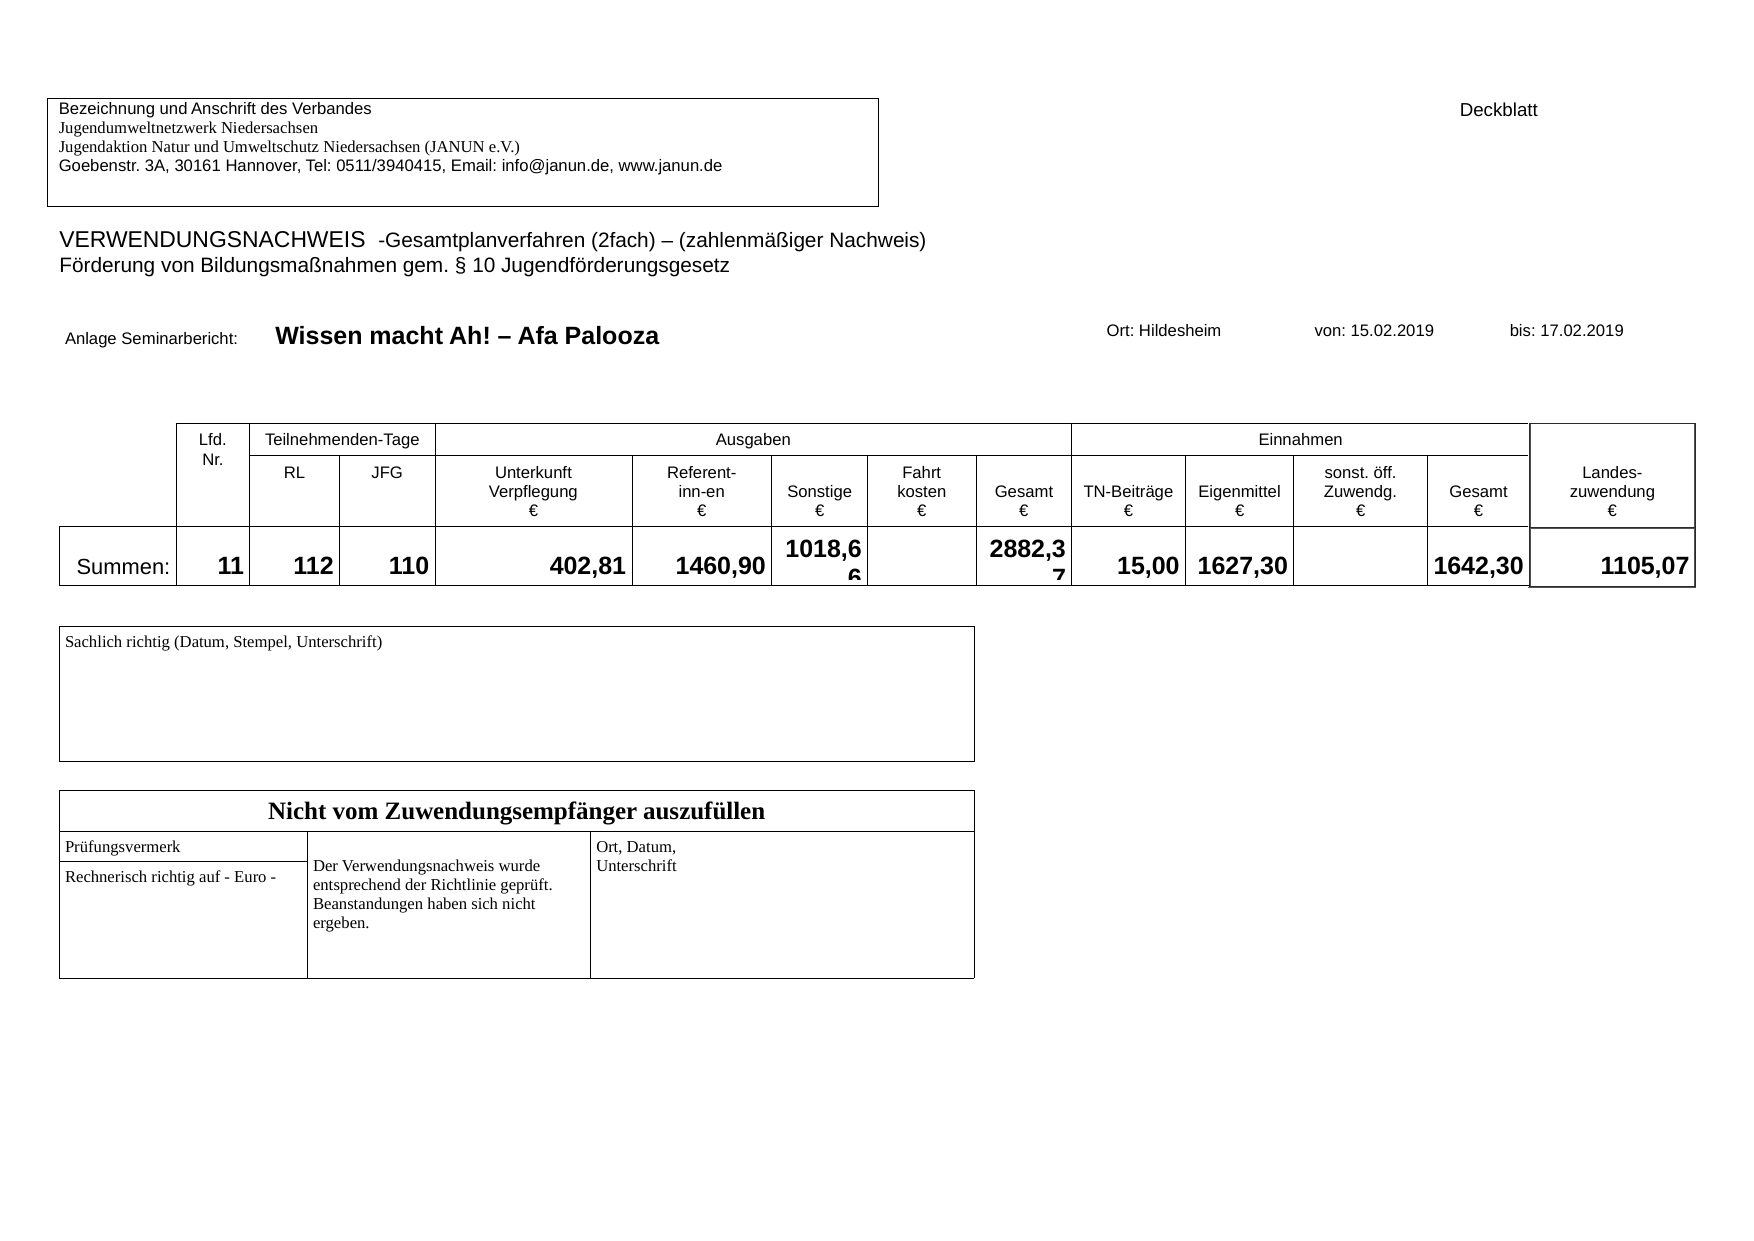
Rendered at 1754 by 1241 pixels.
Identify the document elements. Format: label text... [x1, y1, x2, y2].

table_cell RL [250, 456, 339, 526]
table_cell 1460,90 [633, 527, 771, 585]
table_header Anlage Seminarbericht: [59, 315, 269, 355]
table_header Einnahmen [1072, 424, 1528, 455]
table_header Nicht vom Zuwendungsempfänger auszufüllen [60, 791, 974, 831]
table_cell 2882,37 [977, 527, 1071, 585]
table_cell [1294, 527, 1427, 585]
table_cell JFG [340, 456, 435, 526]
table_cell 15,00 [1072, 527, 1185, 585]
table_cell sonst. öff. Zuwendg. € [1294, 456, 1427, 526]
table_header Landes- zuwendung € [1531, 425, 1694, 526]
table_cell 1018,66 [772, 527, 867, 585]
text VERWENDUNGSNACHWEIS -Gesamtplanverfahren (2fach) – (zahlenmäßiger Nachweis) [59, 226, 1695, 253]
table_header Lfd. Nr. [177, 424, 249, 526]
table_header Wissen macht Ah! – Afa Palooza [270, 315, 1101, 355]
text Förderung von Bildungsmaßnahmen gem. § 10 Jugendförderungsgesetz [59, 253, 1695, 277]
table_cell Der Verwendungsnachweis wurde entsprechend der Richtlinie geprüft. Beanstandungen haben sich nicht ergeben. [308, 832, 590, 978]
table_header Deckblatt [1438, 98, 1711, 206]
table_cell Summen: [60, 527, 176, 585]
table_cell Sonstige € [772, 456, 867, 526]
table_cell [868, 527, 976, 585]
table_header Bezeichnung und Anschrift des Verbandes Jugendumweltnetzwerk Niedersachsen Jugendaktion Natur und Umweltschutz Niedersachsen (JANUN e.V.) Goebenstr. 3A, 30161 Hannover, Tel: 0511/3940415, Email: info@janun.de, www.janun.de [48, 99, 878, 206]
table_cell 1105,07 [1531, 529, 1694, 585]
table_cell 112 [250, 527, 339, 585]
table_cell 1627,30 [1186, 527, 1293, 585]
table_header [59, 423, 176, 526]
table_cell Gesamt € [1428, 456, 1528, 526]
table_header [879, 98, 1438, 206]
table_header Ausgaben [436, 424, 1071, 455]
table_cell TN-Beiträge € [1072, 456, 1185, 526]
table_header bis: 17.02.2019 [1504, 315, 1695, 355]
table_header von: 15.02.2019 [1309, 315, 1504, 355]
table_cell 110 [340, 527, 435, 585]
table_cell Rechnerisch richtig auf - Euro - [60, 862, 307, 978]
table_cell Ort, Datum, Unterschrift [591, 832, 974, 978]
table_cell Eigenmittel € [1186, 456, 1293, 526]
table_cell 402,81 [436, 527, 632, 585]
table_header Ort: Hildesheim [1101, 315, 1309, 355]
table_header Teilnehmenden-Tage [250, 424, 435, 455]
table_cell Gesamt € [977, 456, 1071, 526]
table_cell Unterkunft Verpflegung € [436, 456, 632, 526]
table_header Sachlich richtig (Datum, Stempel, Unterschrift) [60, 627, 974, 761]
table_cell Referent- inn-en € [633, 456, 771, 526]
table_cell Prüfungsvermerk [60, 832, 307, 861]
table_cell 1642,30 [1428, 527, 1528, 585]
table_cell 11 [177, 527, 249, 585]
table_cell Fahrt kosten € [868, 456, 976, 526]
